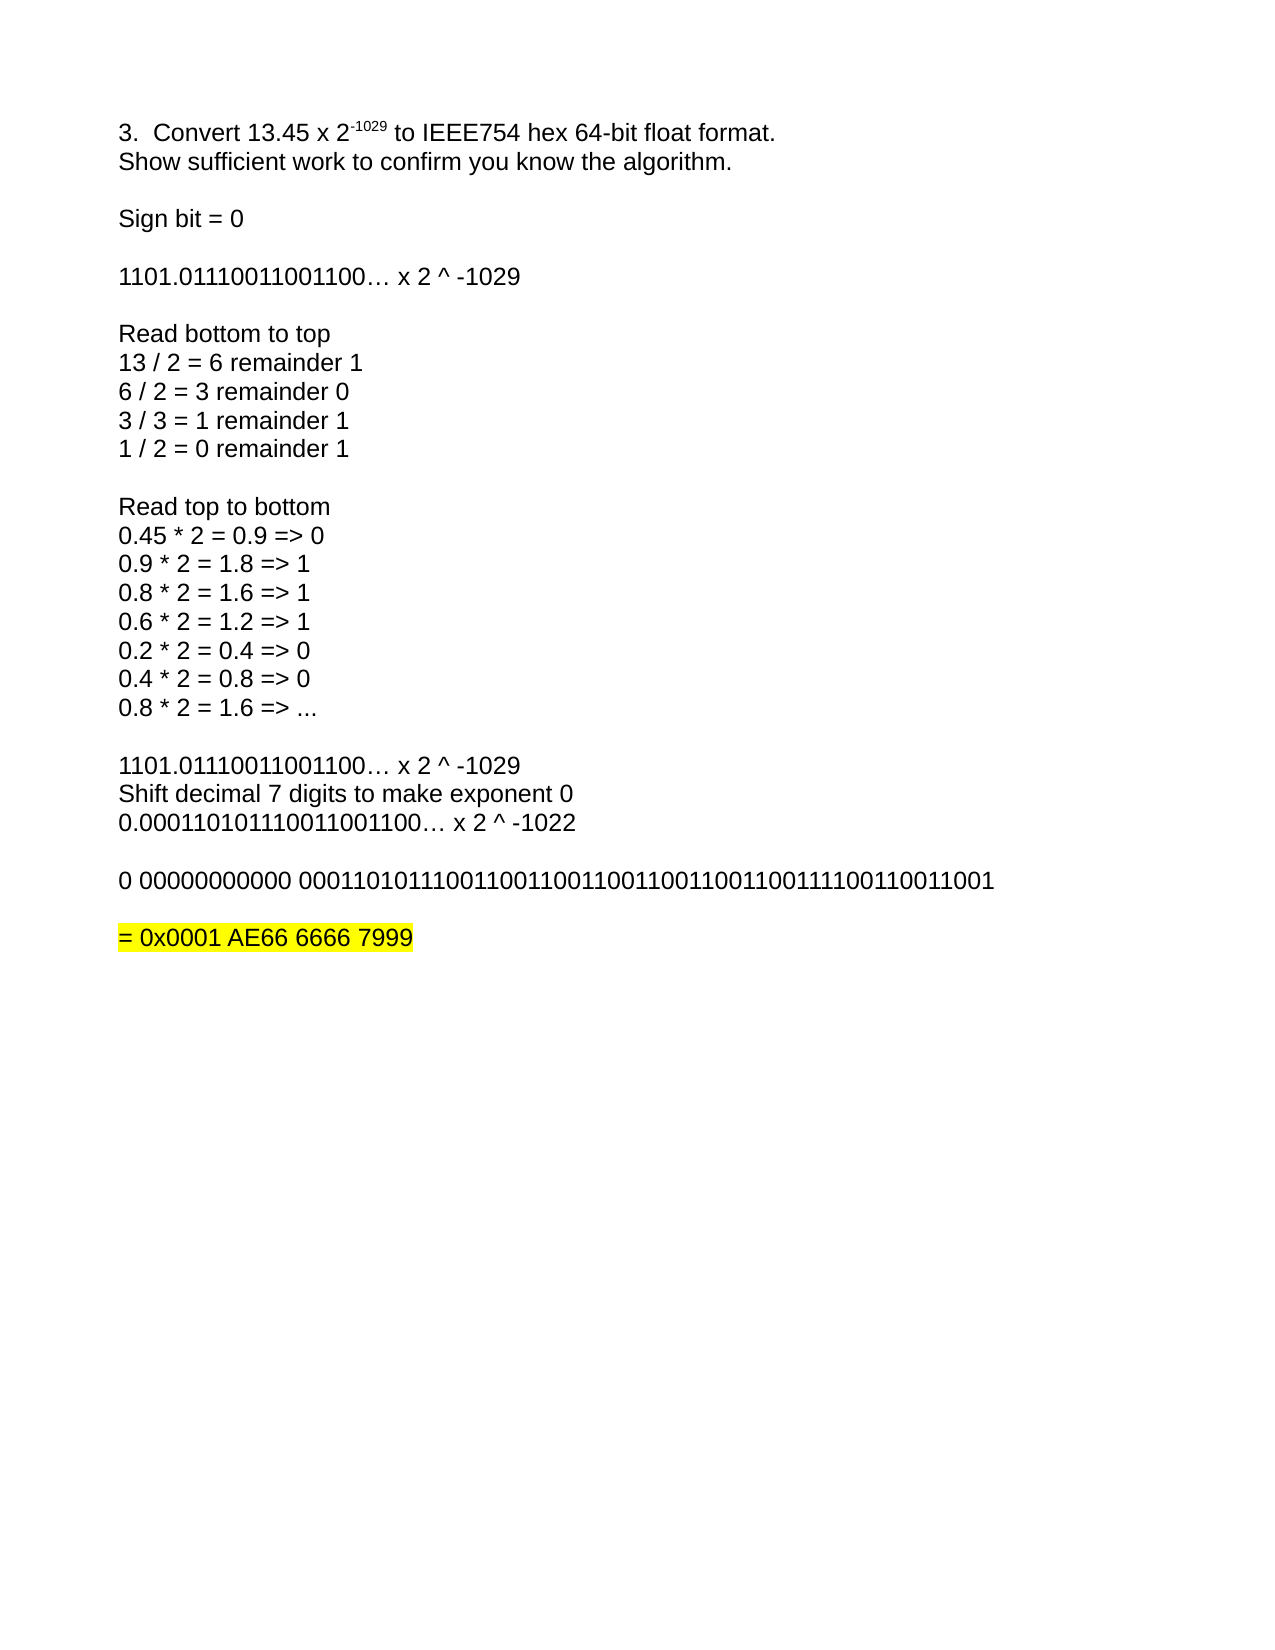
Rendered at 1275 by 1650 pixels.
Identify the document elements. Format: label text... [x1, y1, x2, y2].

text 3. Convert 13.45 x 2-1029 to IEEE754 hex 64-bit float format. [118, 118, 1157, 147]
text 1 / 2 = 0 remainder 1 [118, 434, 1157, 463]
text = 0x0001 AE66 6666 7999 [118, 923, 1157, 952]
text 0.000110101110011001100… x 2 ^ -1022 [118, 808, 1157, 837]
text 1101.01110011001100… x 2 ^ -1029 [118, 751, 1157, 779]
text 3 / 3 = 1 remainder 1 [118, 406, 1157, 434]
text Read top to bottom [118, 492, 1157, 521]
text 0.6 * 2 = 1.2 => 1 [118, 607, 1157, 636]
text 13 / 2 = 6 remainder 1 [118, 348, 1157, 377]
text 0.45 * 2 = 0.9 => 0 [118, 521, 1157, 549]
text Read bottom to top [118, 319, 1157, 348]
text 6 / 2 = 3 remainder 0 [118, 377, 1157, 406]
text Sign bit = 0 [118, 204, 1157, 233]
text Shift decimal 7 digits to make exponent 0 [118, 779, 1157, 808]
text 0.9 * 2 = 1.8 => 1 [118, 549, 1157, 578]
text 0.8 * 2 = 1.6 => 1 [118, 578, 1157, 607]
text 0.2 * 2 = 0.4 => 0 [118, 636, 1157, 664]
text 0.8 * 2 = 1.6 => ... [118, 693, 1157, 722]
text 0.4 * 2 = 0.8 => 0 [118, 664, 1157, 693]
text Show sufficient work to confirm you know the algorithm. [118, 147, 1157, 176]
text 1101.01110011001100… x 2 ^ -1029 [118, 262, 1157, 291]
text 0 00000000000 0001101011100110011001100110011001100111100110011001 [118, 866, 1157, 894]
